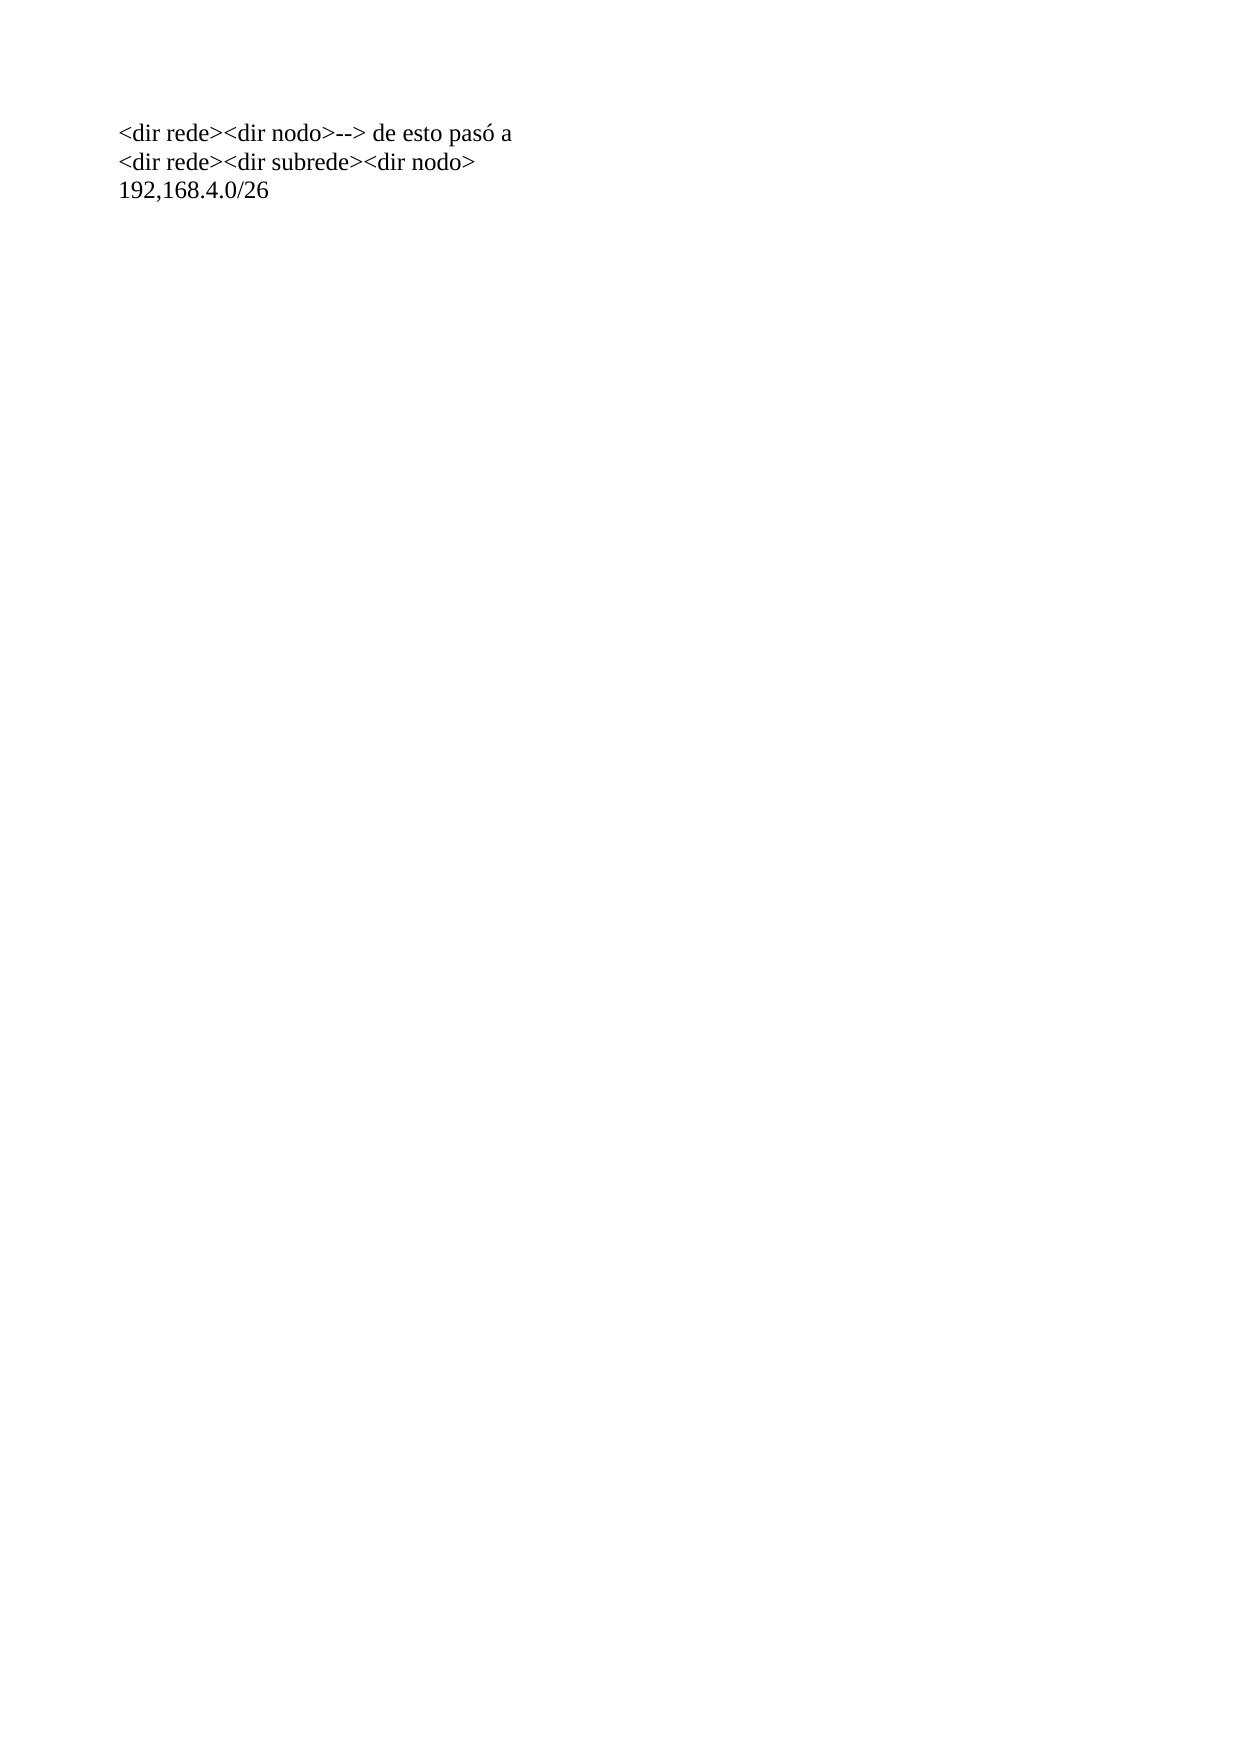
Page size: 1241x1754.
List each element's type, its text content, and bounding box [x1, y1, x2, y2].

text 192,168.4.0/26 [118, 176, 1122, 204]
text <dir rede><dir subrede><dir nodo> [118, 147, 1122, 176]
text <dir rede><dir nodo>--> de esto pasó a [118, 118, 1122, 147]
